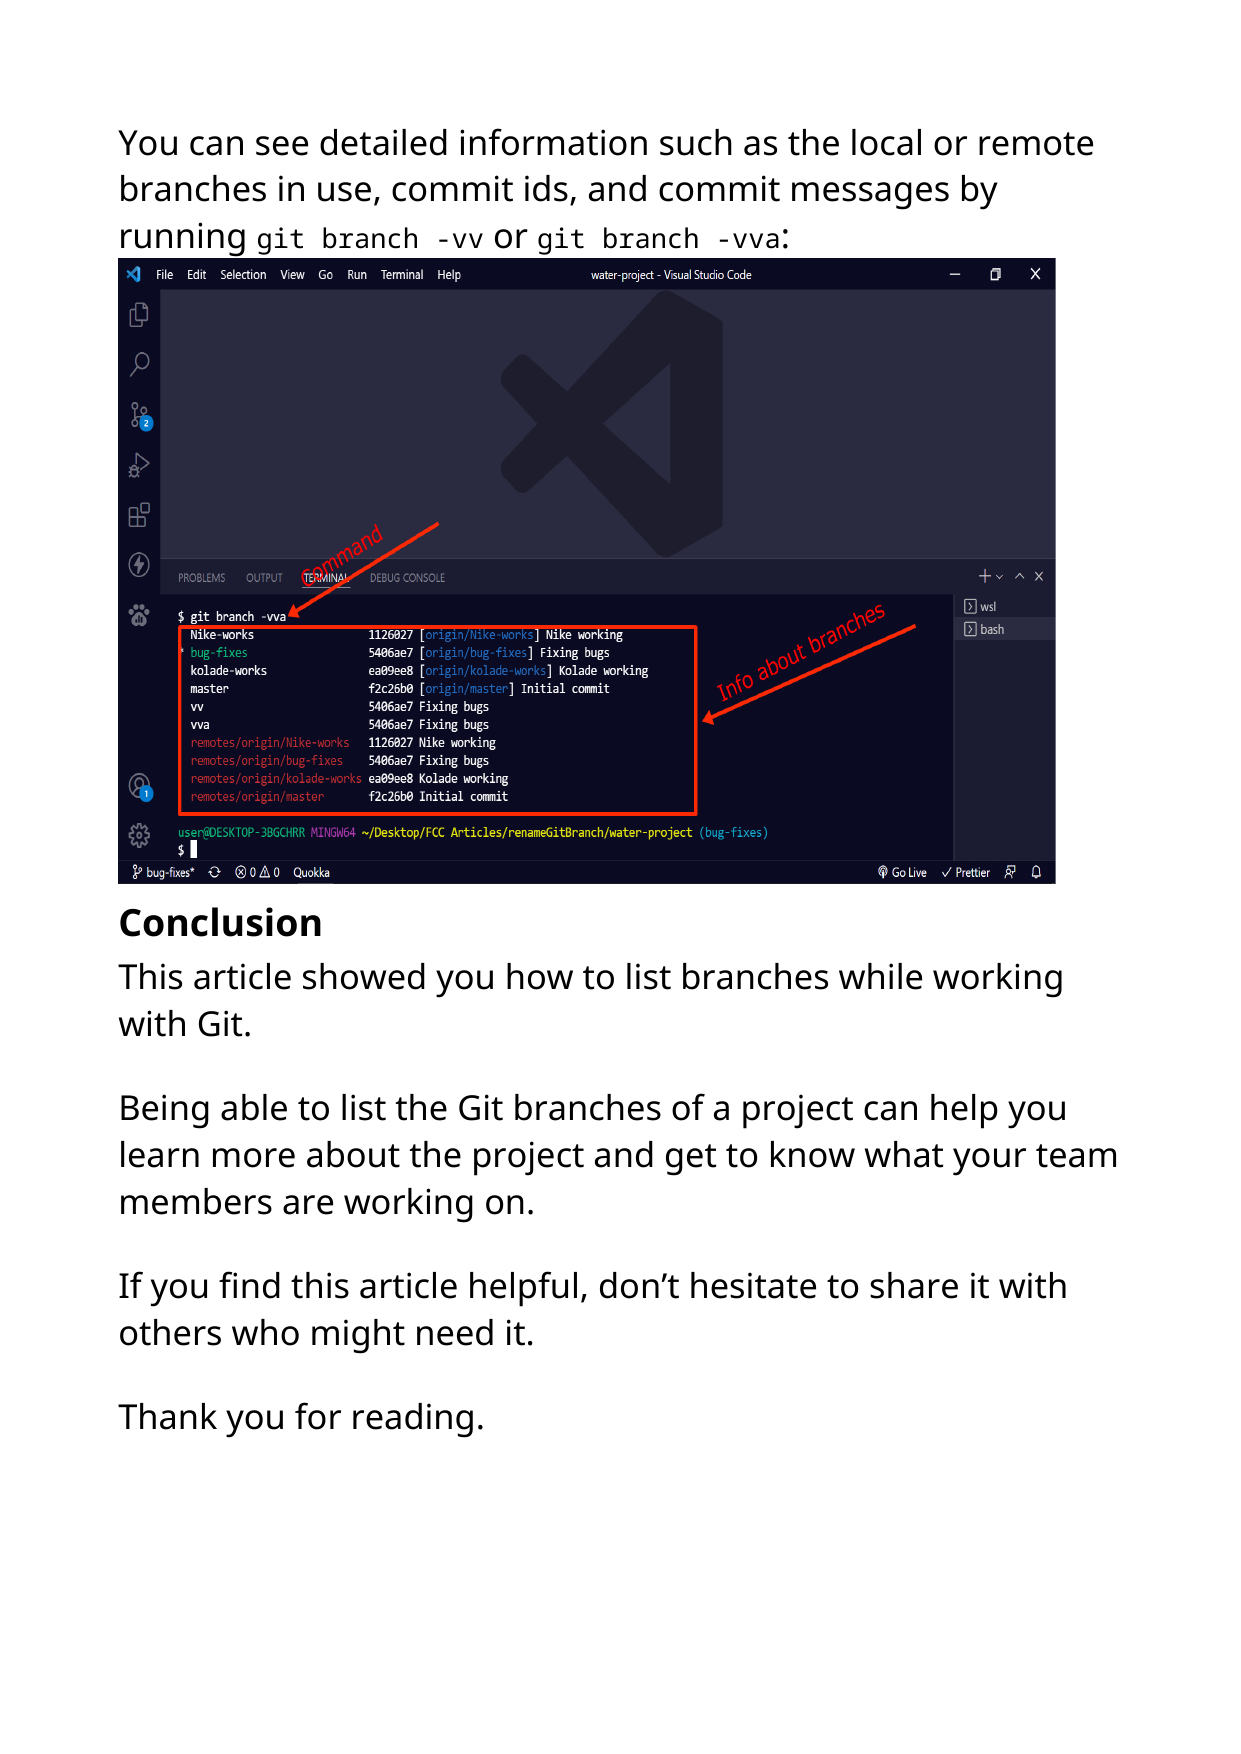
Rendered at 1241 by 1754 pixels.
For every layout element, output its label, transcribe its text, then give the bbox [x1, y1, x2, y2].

text If you find this article helpful, don’t hesitate to share it with others who might need it. [118, 1262, 1122, 1355]
subtitle Conclusion [118, 896, 1122, 947]
text This article showed you how to list branches while working with Git. [118, 952, 1122, 1046]
text Being able to list the Git branches of a project can help you learn more about the project and get to know what your team members are working on. [118, 1083, 1122, 1224]
picture [118, 258, 1056, 884]
text You can see detailed information such as the local or remote branches in use, commit ids, and commit messages by running git branch -vv or git branch -vva: [118, 118, 1122, 884]
text Thank you for reading. [118, 1393, 1122, 1440]
